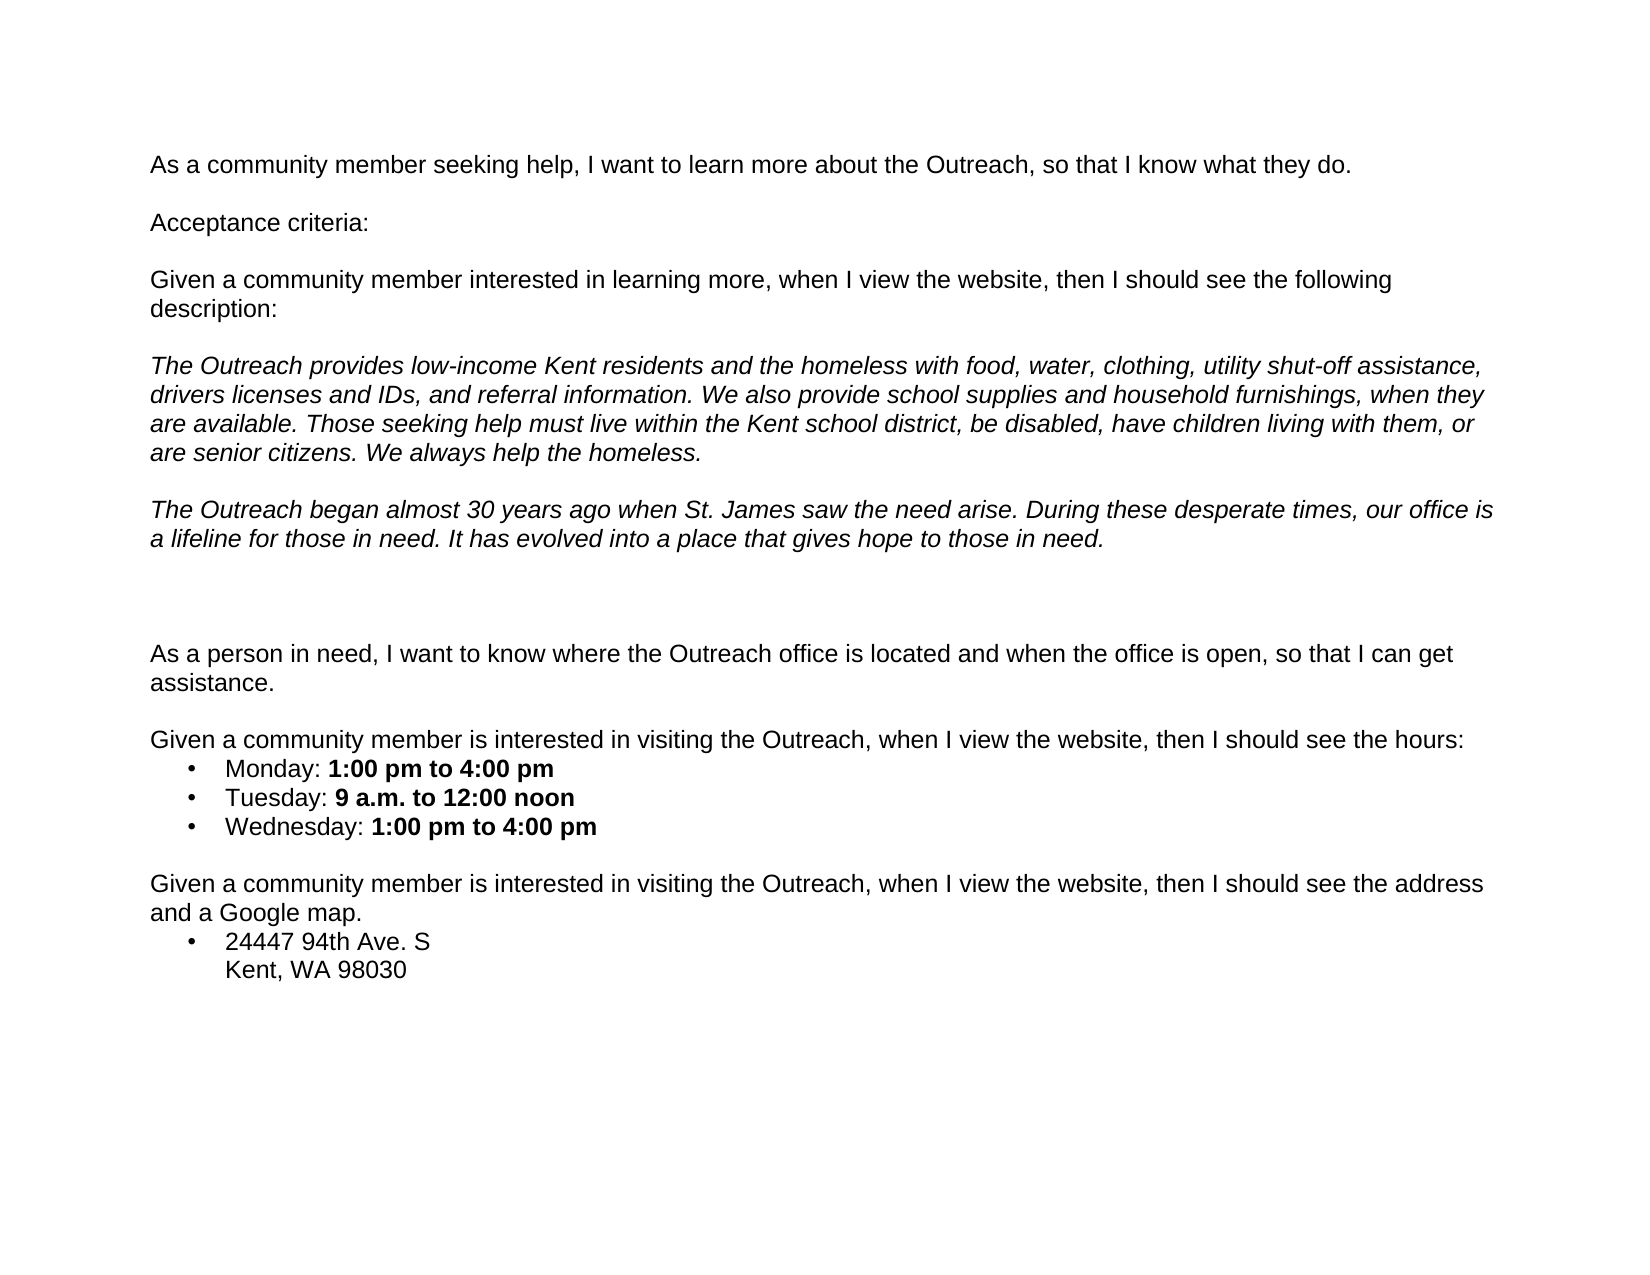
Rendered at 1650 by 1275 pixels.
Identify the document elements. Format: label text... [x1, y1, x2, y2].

text As a community member seeking help, I want to learn more about the Outreach, so that I know what they do. [150, 150, 1500, 179]
list 24447 94th Ave. S Kent, WA 98030 [187, 927, 1500, 984]
text Acceptance criteria: [150, 207, 1500, 236]
text The Outreach provides low-income Kent residents and the homeless with food, water, clothing, utility shut-off assistance, drivers licenses and IDs, and referral information. We also provide school supplies and household furnishings, when they are available. Those seeking help must live within the Kent school district, be disabled, have children living with them, or are senior citizens. We always help the homeless. [150, 351, 1500, 466]
text As a person in need, I want to know where the Outreach office is located and when the office is open, so that I can get assistance. [150, 639, 1500, 696]
list Monday: 1:00 pm to 4:00 pm [187, 754, 1500, 783]
list Wednesday: 1:00 pm to 4:00 pm [187, 811, 1500, 869]
list Tuesday: 9 a.m. to 12:00 noon [187, 783, 1500, 811]
text Given a community member interested in learning more, when I view the website, then I should see the following description: [150, 265, 1500, 351]
text Given a community member is interested in visiting the Outreach, when I view the website, then I should see the hours: [150, 725, 1500, 754]
text Given a community member is interested in visiting the Outreach, when I view the website, then I should see the address and a Google map. [150, 869, 1500, 927]
text The Outreach began almost 30 years ago when St. James saw the need arise. During these desperate times, our office is a lifeline for those in need. It has evolved into a place that gives hope to those in need. [150, 495, 1500, 552]
